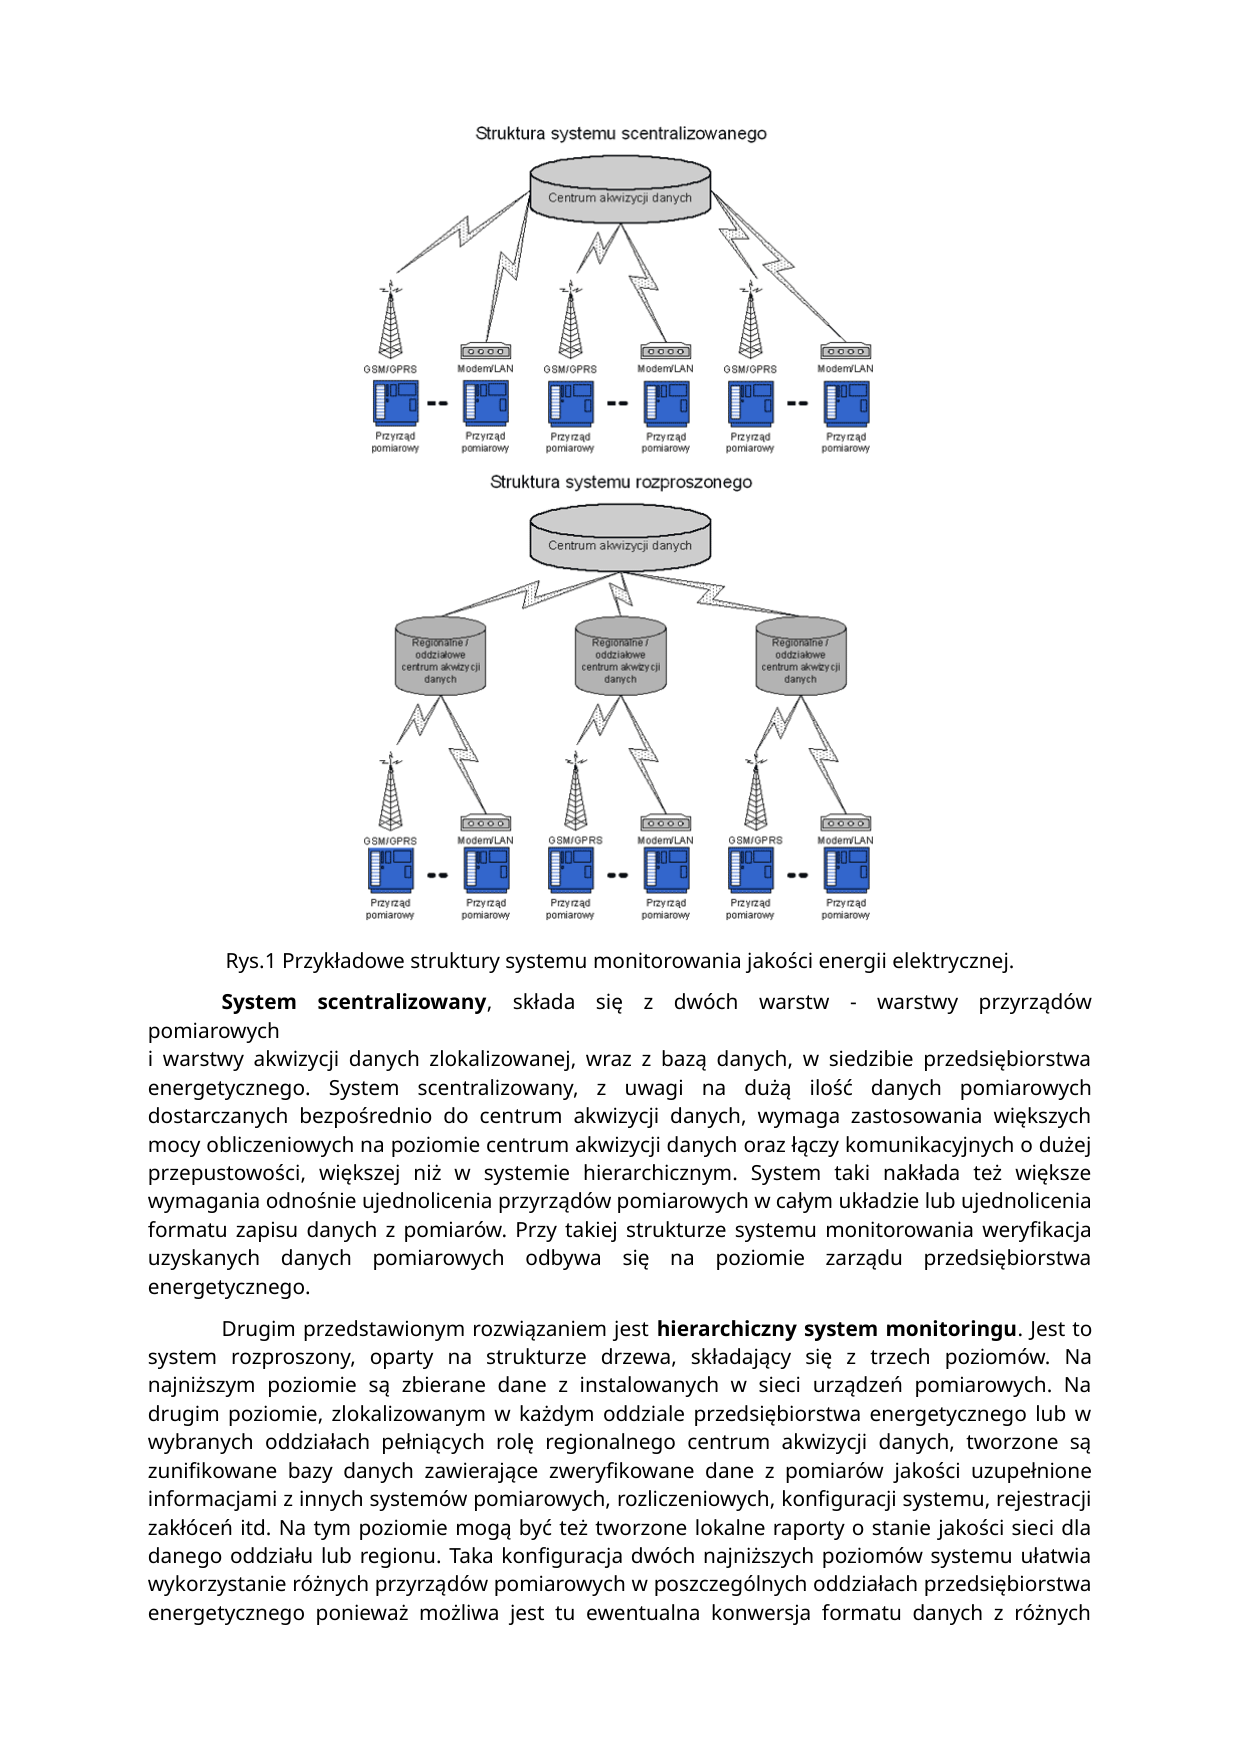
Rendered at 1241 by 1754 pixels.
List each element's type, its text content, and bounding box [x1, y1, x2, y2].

text Drugim przedstawionym rozwiązaniem jest hierarchiczny system monitoringu. Jest to system rozproszony, oparty na strukturze drzewa, składający się z trzech poziomów. Na najniższym poziomie są zbierane dane z instalowanych w sieci urządzeń pomiarowych. Na drugim poziomie, zlokalizowanym w każdym oddziale przedsiębiorstwa energetycznego lub w wybranych oddziałach pełniących rolę regionalnego centrum akwizycji danych, tworzone są zunifikowane bazy danych zawierające zweryfikowane dane z pomiarów jakości uzupełnione informacjami z innych systemów pomiarowych, rozliczeniowych, konfiguracji systemu, rejestracji zakłóceń itd. Na tym poziomie mogą być też tworzone lokalne raporty o stanie jakości sieci dla danego oddziału lub regionu. Taka konfiguracja dwóch najniższych poziomów systemu ułatwia wykorzystanie różnych przyrządów pomiarowych w poszczególnych oddziałach przedsiębiorstwa energetycznego ponieważ możliwa jest tu ewentualna konwersja formatu danych z różnych [148, 1314, 1093, 1626]
text System scentralizowany, składa się z dwóch warstw - warstwy przyrządów pomiarowych i warstwy akwizycji danych zlokalizowanej, wraz z bazą danych, w siedzibie przedsiębiorstwa energetycznego. System scentralizowany, z uwagi na dużą ilość danych pomiarowych dostarczanych bezpośrednio do centrum akwizycji danych, wymaga zastosowania większych mocy obliczeniowych na poziomie centrum akwizycji danych oraz łączy komunikacyjnych o dużej przepustowości, większej niż w systemie hierarchicznym. System taki nakłada też większe wymagania odnośnie ujednolicenia przyrządów pomiarowych w całym układzie lub ujednolicenia formatu zapisu danych z pomiarów. Przy takiej strukturze systemu monitorowania weryfikacja uzyskanych danych pomiarowych odbywa się na poziomie zarządu przedsiębiorstwa energetycznego. [148, 987, 1093, 1300]
text Rys.1 Przykładowe struktury systemu monitorowania jakości energii elektrycznej. [148, 946, 1093, 974]
picture [344, 120, 897, 933]
